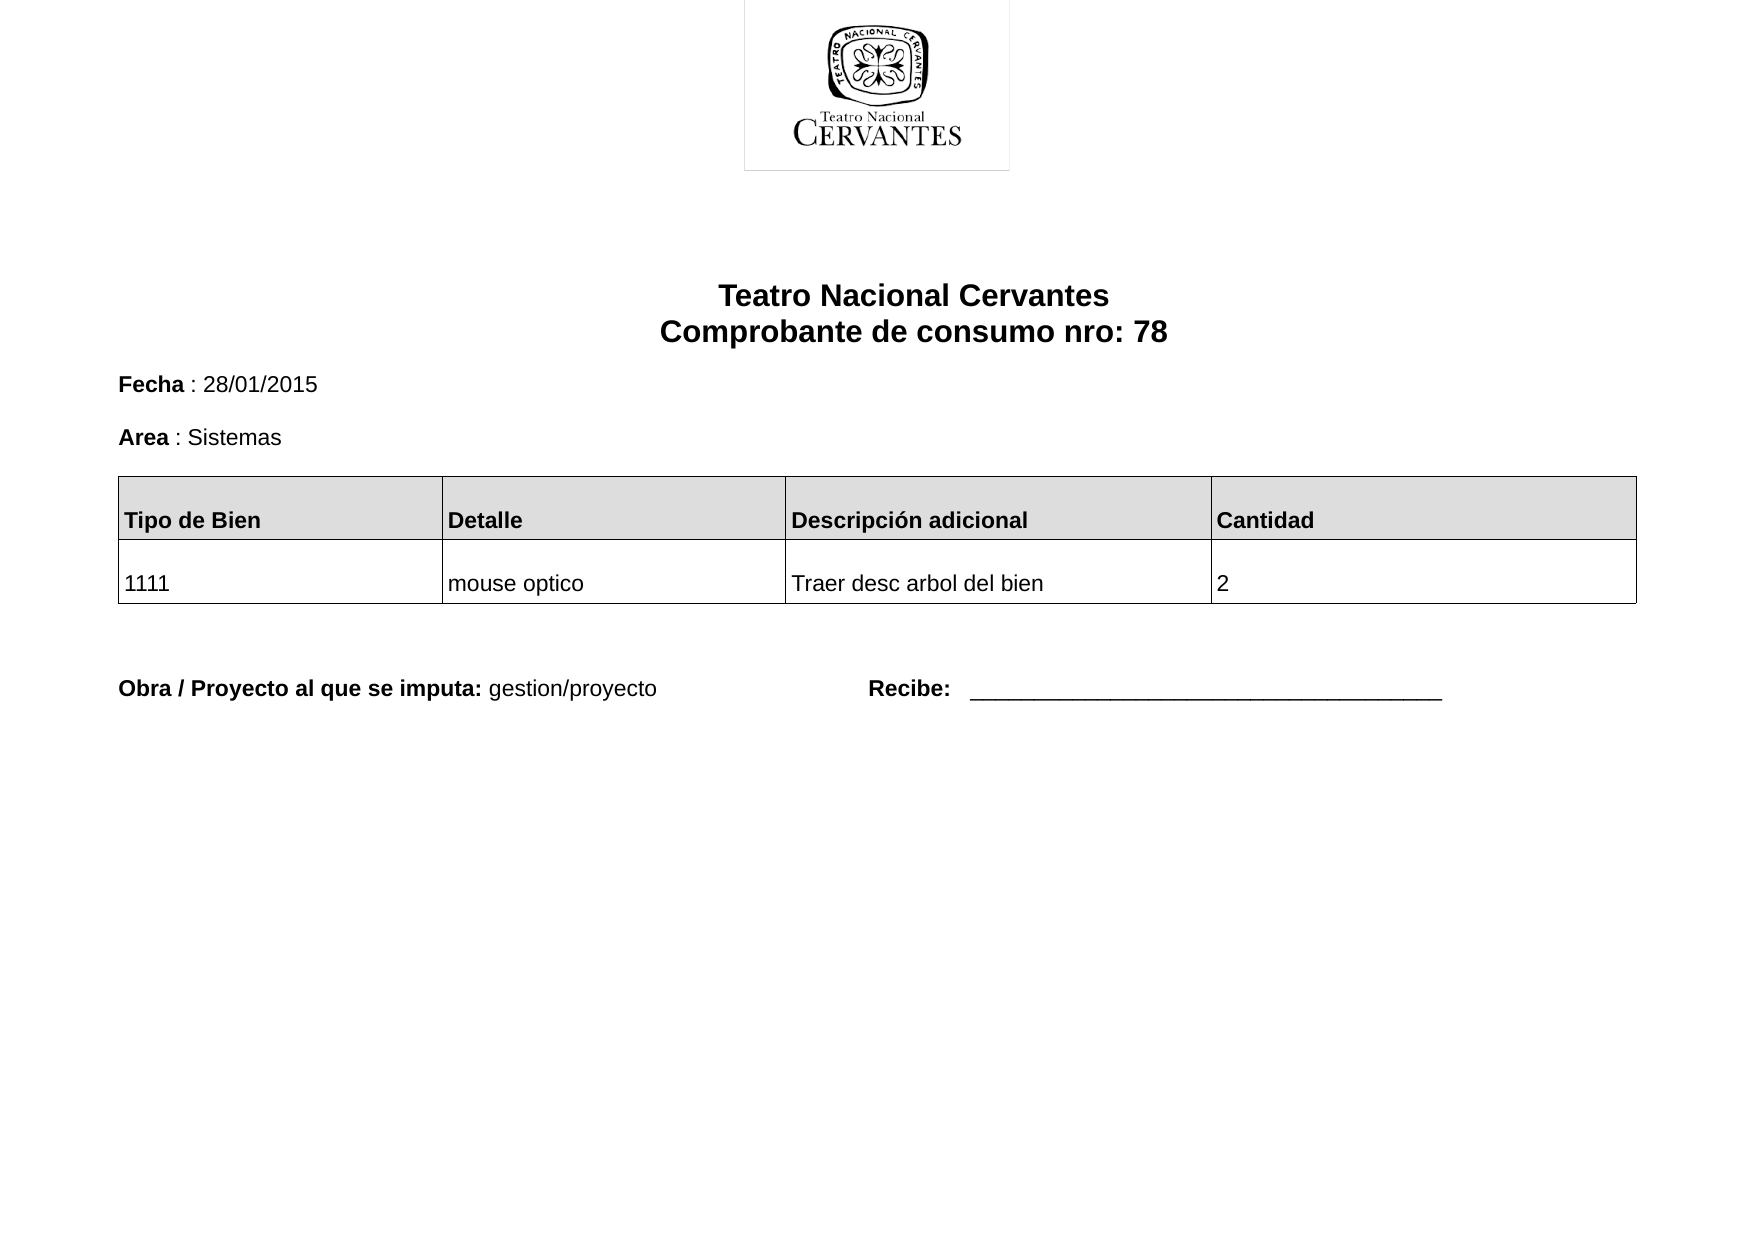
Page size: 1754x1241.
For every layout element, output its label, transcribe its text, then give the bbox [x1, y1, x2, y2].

table_header Descripción adicional [786, 477, 1211, 539]
table_cell Traer desc arbol del bien [786, 540, 1211, 603]
picture [744, 0, 1010, 171]
table_header Tipo de Bien [119, 477, 442, 539]
table_cell 2 [1212, 540, 1636, 603]
text Fecha : 28/01/2015 [118, 371, 1636, 397]
table_header Detalle [443, 477, 785, 539]
text Area : Sistemas [118, 423, 1636, 450]
table_cell mouse optico [443, 540, 785, 603]
text Obra / Proyecto al que se imputa: gestion/proyecto Recibe: _____________________________________ [118, 675, 1636, 701]
text Comprobante de consumo nro: 78 [118, 313, 1636, 349]
table_header Cantidad [1212, 477, 1636, 539]
table_cell 1111 [119, 540, 442, 603]
text Teatro Nacional Cervantes [118, 277, 1636, 313]
